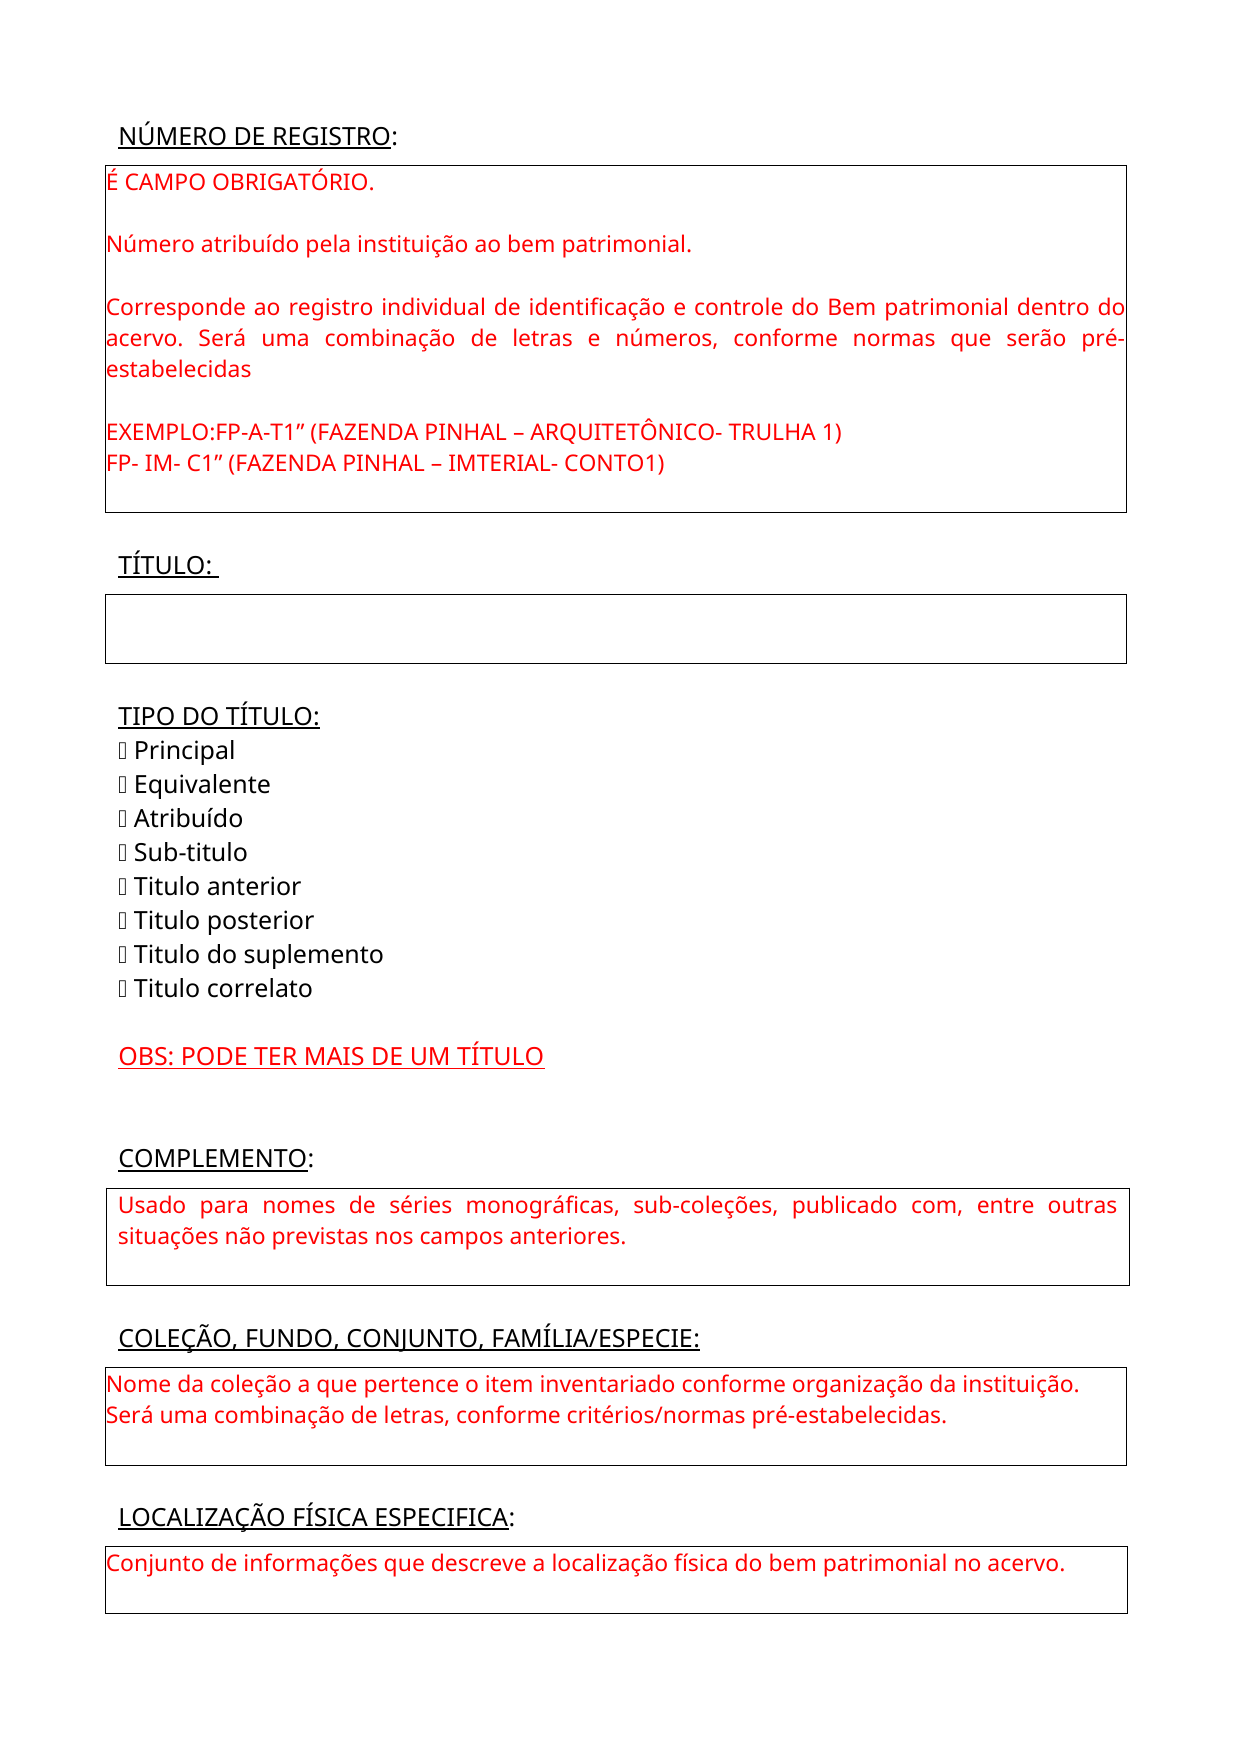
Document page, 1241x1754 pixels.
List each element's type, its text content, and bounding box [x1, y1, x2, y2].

list  Principal [118, 732, 1122, 766]
list  Atribuído [118, 800, 1122, 834]
table_header Usado para nomes de séries monográficas, sub-coleções, publicado com, entre outras situações não previstas nos campos anteriores. [107, 1189, 1129, 1285]
text NÚMERO DE REGISTRO: [118, 118, 1122, 152]
list  Titulo anterior [118, 868, 1122, 903]
table_header [106, 595, 1126, 663]
text COLEÇÃO, FUNDO, CONJUNTO, FAMÍLIA/ESPECIE: [118, 1320, 1122, 1354]
list  Titulo do suplemento [118, 937, 1122, 971]
list  Equivalente [118, 766, 1122, 800]
list OBS: PODE TER MAIS DE UM TÍTULO [118, 1039, 1122, 1073]
table_header Conjunto de informações que descreve a localização física do bem patrimonial no acervo. [106, 1547, 1127, 1612]
list  Sub-titulo [118, 834, 1122, 868]
text TÍTULO: [118, 547, 1122, 581]
table_header Nome da coleção a que pertence o item inventariado conforme organização da instituição. Será uma combinação de letras, conforme critérios/normas pré-estabelecidas. [106, 1368, 1126, 1464]
text LOCALIZAÇÃO FÍSICA ESPECIFICA: [118, 1499, 1122, 1534]
list TIPO DO TÍTULO: [118, 698, 1122, 732]
list  Titulo posterior [118, 903, 1122, 937]
text COMPLEMENTO: [118, 1141, 1122, 1175]
list  Titulo correlato [118, 971, 1122, 1005]
table_header É CAMPO OBRIGATÓRIO. Número atribuído pela instituição ao bem patrimonial. Corresponde ao registro individual de identificação e controle do Bem patrimonial dentro do acervo. Será uma combinação de letras e números, conforme normas que serão pré-estabelecidas EXEMPLO:FP-A-T1” (FAZENDA PINHAL – ARQUITETÔNICO- TRULHA 1) FP- IM- C1” (FAZENDA PINHAL – IMTERIAL- CONTO1) [106, 166, 1126, 512]
